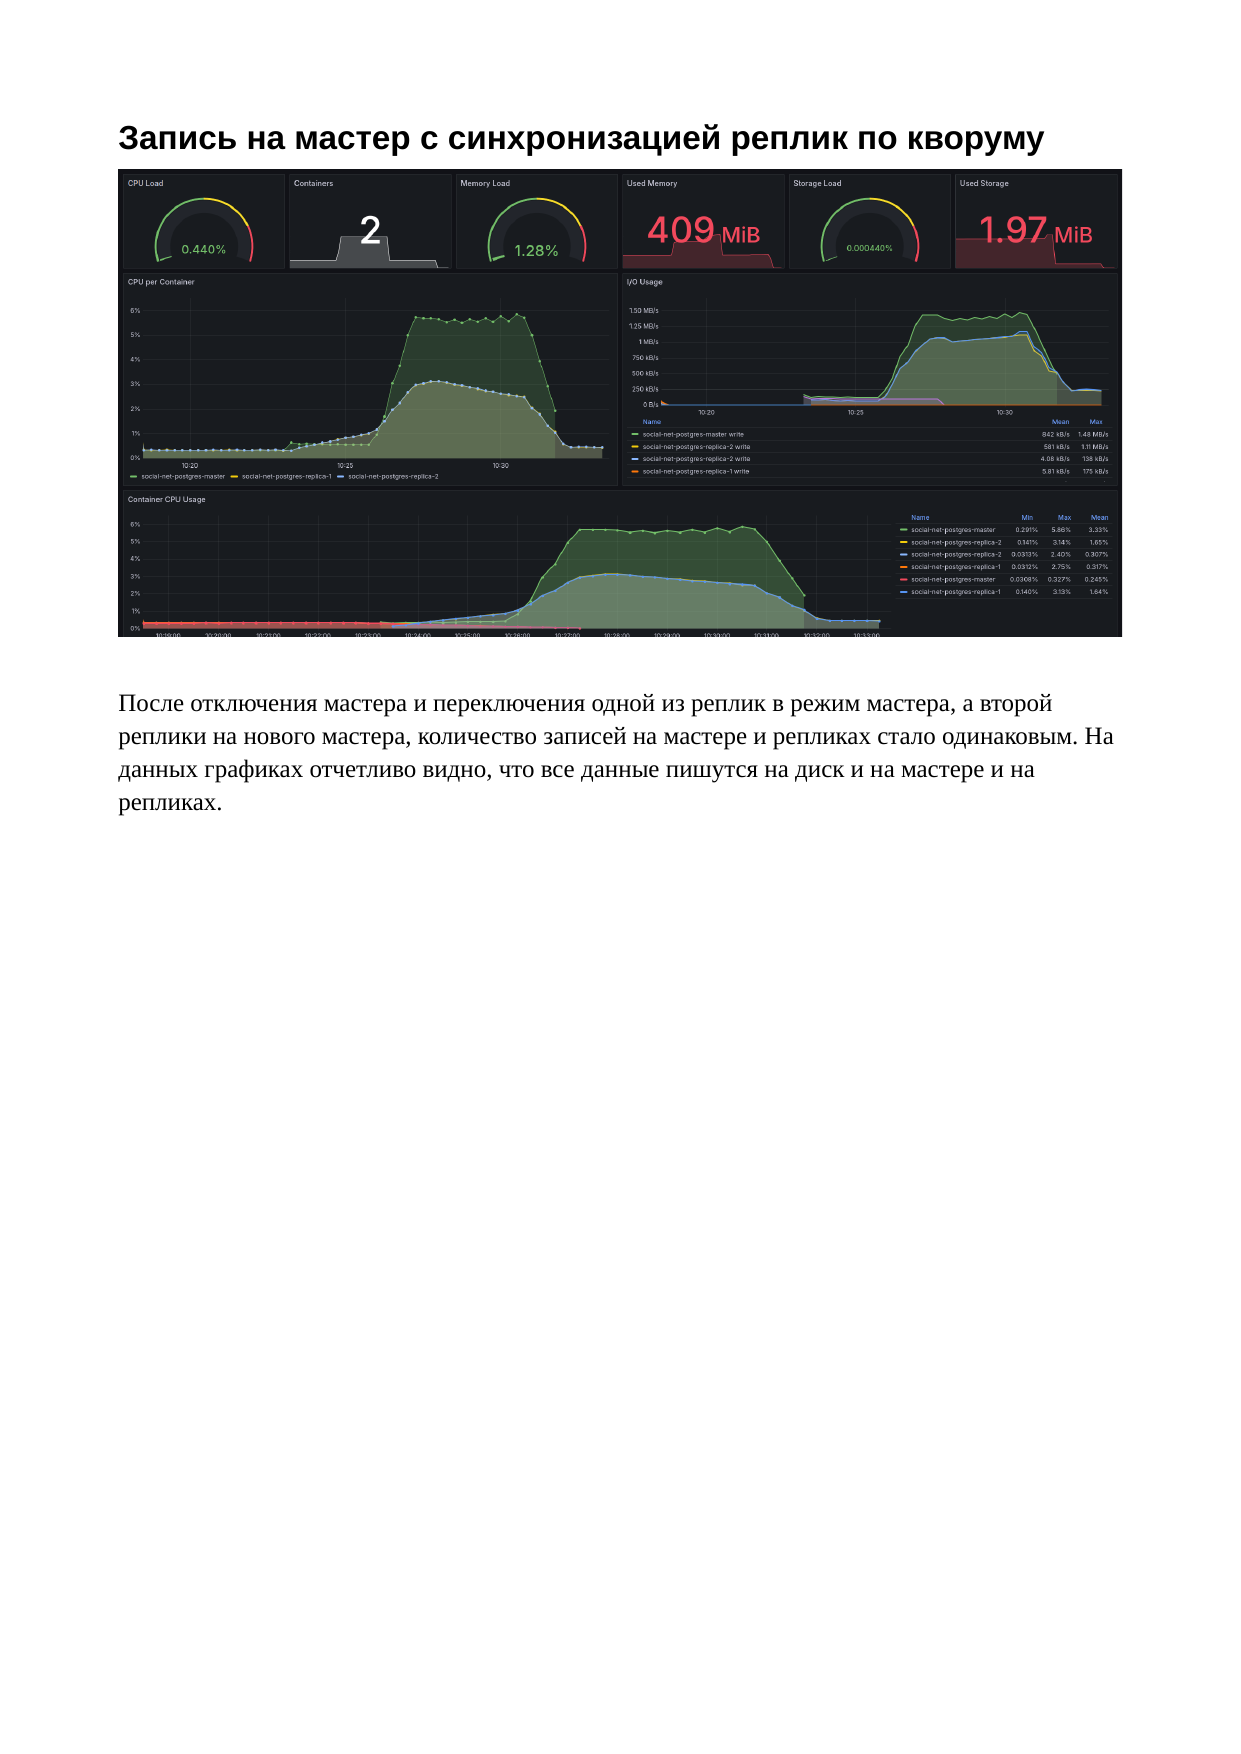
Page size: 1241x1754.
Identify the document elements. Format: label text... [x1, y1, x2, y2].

picture [118, 169, 1123, 637]
text После отключения мастера и переключения одной из реплик в режим мастера, а второй реплики на нового мастера, количество записей на мастере и репликах стало одинаковым. На данных графиках отчетливо видно, что все данные пишутся на диск и на мастере и на репликах. [118, 688, 1122, 816]
subtitle Запись на мастер с синхронизацией реплик по кворуму [118, 118, 1122, 157]
